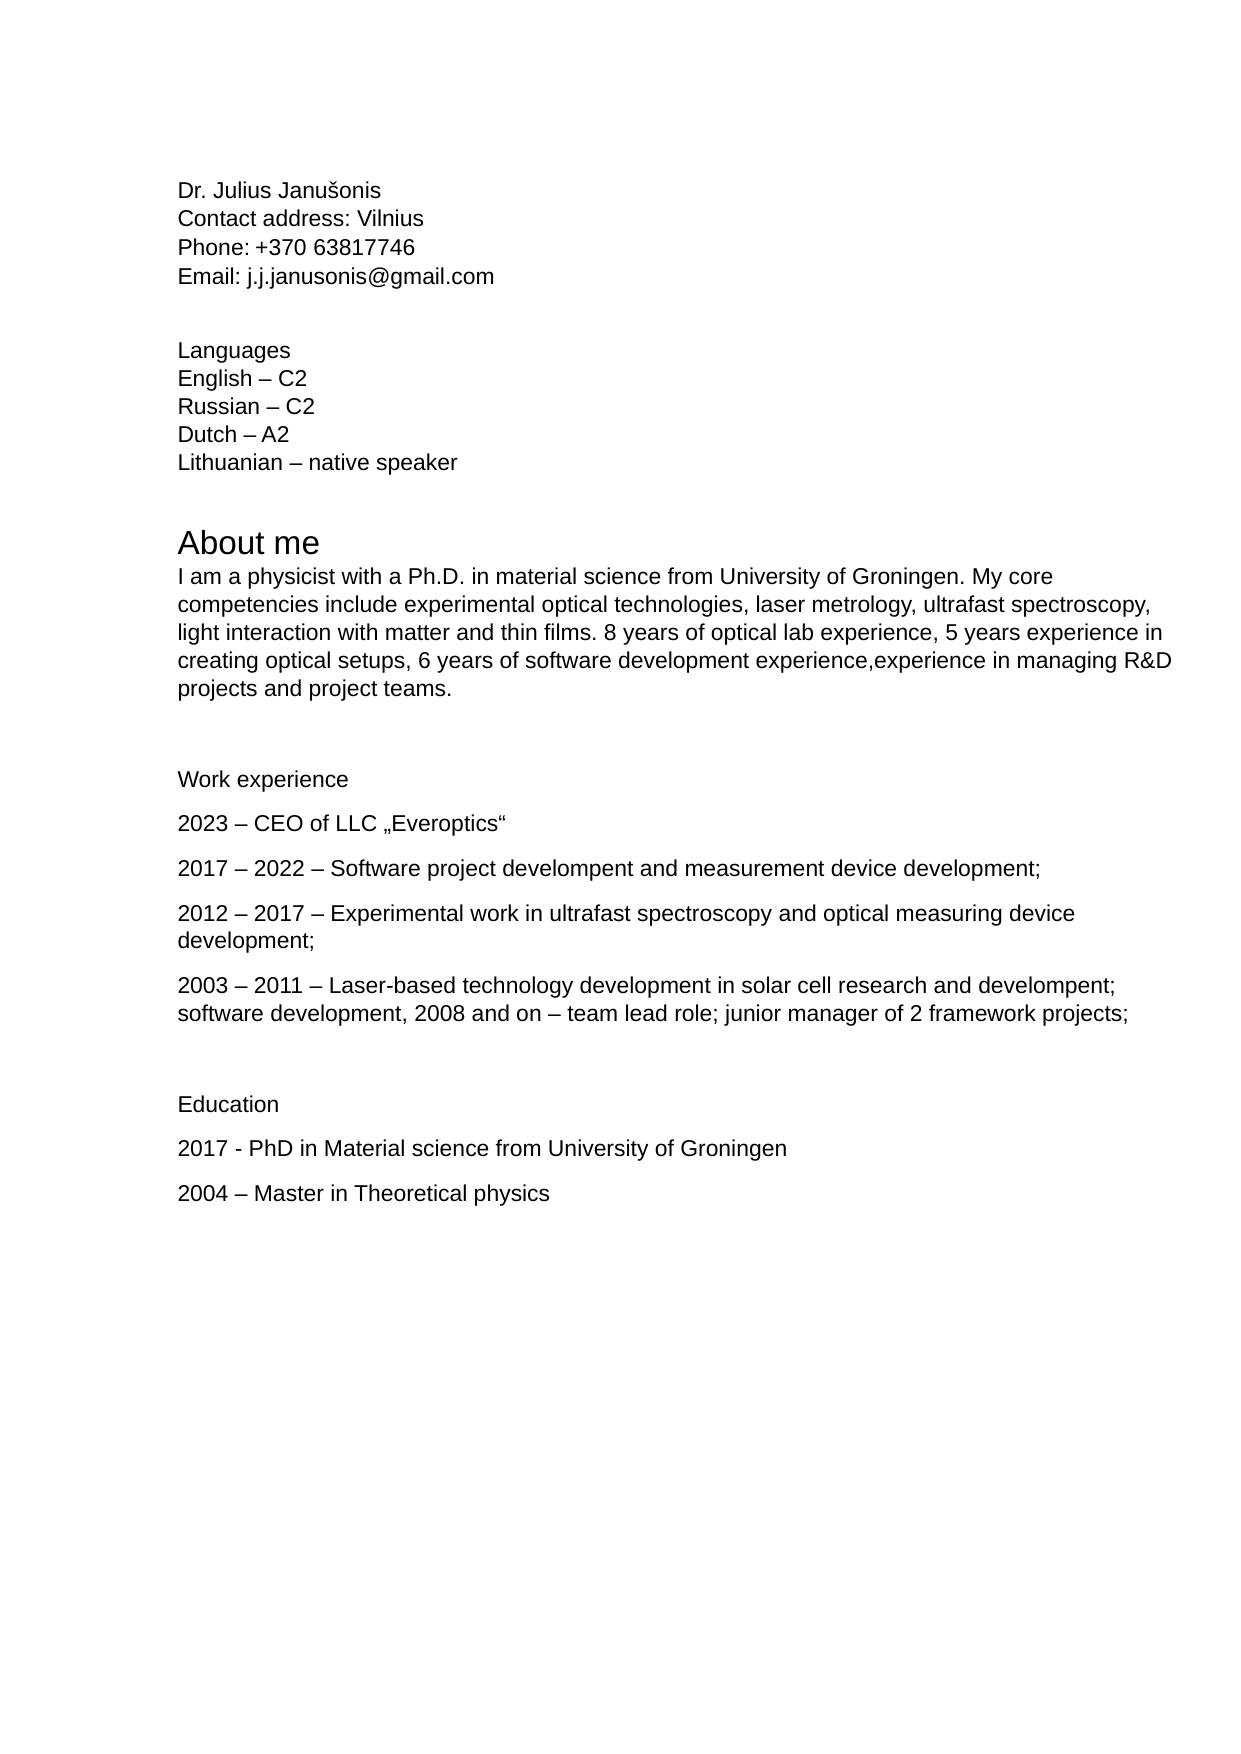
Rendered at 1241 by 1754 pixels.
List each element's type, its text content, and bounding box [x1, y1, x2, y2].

text Education [177, 1091, 1181, 1117]
text 2012 – 2017 – Experimental work in ultrafast spectroscopy and optical measuring device development; [177, 899, 1181, 954]
text Dr. Julius Janušonis Contact address: Vilnius Phone: +370 63817746 Email: j.j.janusonis@gmail.com [177, 177, 1181, 319]
text 2004 – Master in Theoretical physics [177, 1180, 1181, 1206]
text Work experience [177, 766, 1181, 792]
text About me I am a physicist with a Ph.D. in material science from University of Groningen. My core competencies include experimental optical technologies, laser metrology, ultrafast spectroscopy, light interaction with matter and thin films. 8 years of optical lab experience, 5 years experience in creating optical setups, 6 years of software development experience,experience in managing R&D projects and project teams. [177, 523, 1181, 701]
text 2023 – CEO of LLC „Everoptics“ [177, 810, 1181, 837]
text 2017 – 2022 – Software project develompent and measurement device development; [177, 855, 1181, 881]
text Languages English – C2 Russian – C2 Dutch – A2 Lithuanian – native speaker [177, 337, 1181, 505]
text 2017 - PhD in Material science from University of Groningen [177, 1135, 1181, 1162]
text 2003 – 2011 – Laser-based technology development in solar cell research and develompent; software development, 2008 and on – team lead role; junior manager of 2 framework projects; [177, 972, 1181, 1026]
